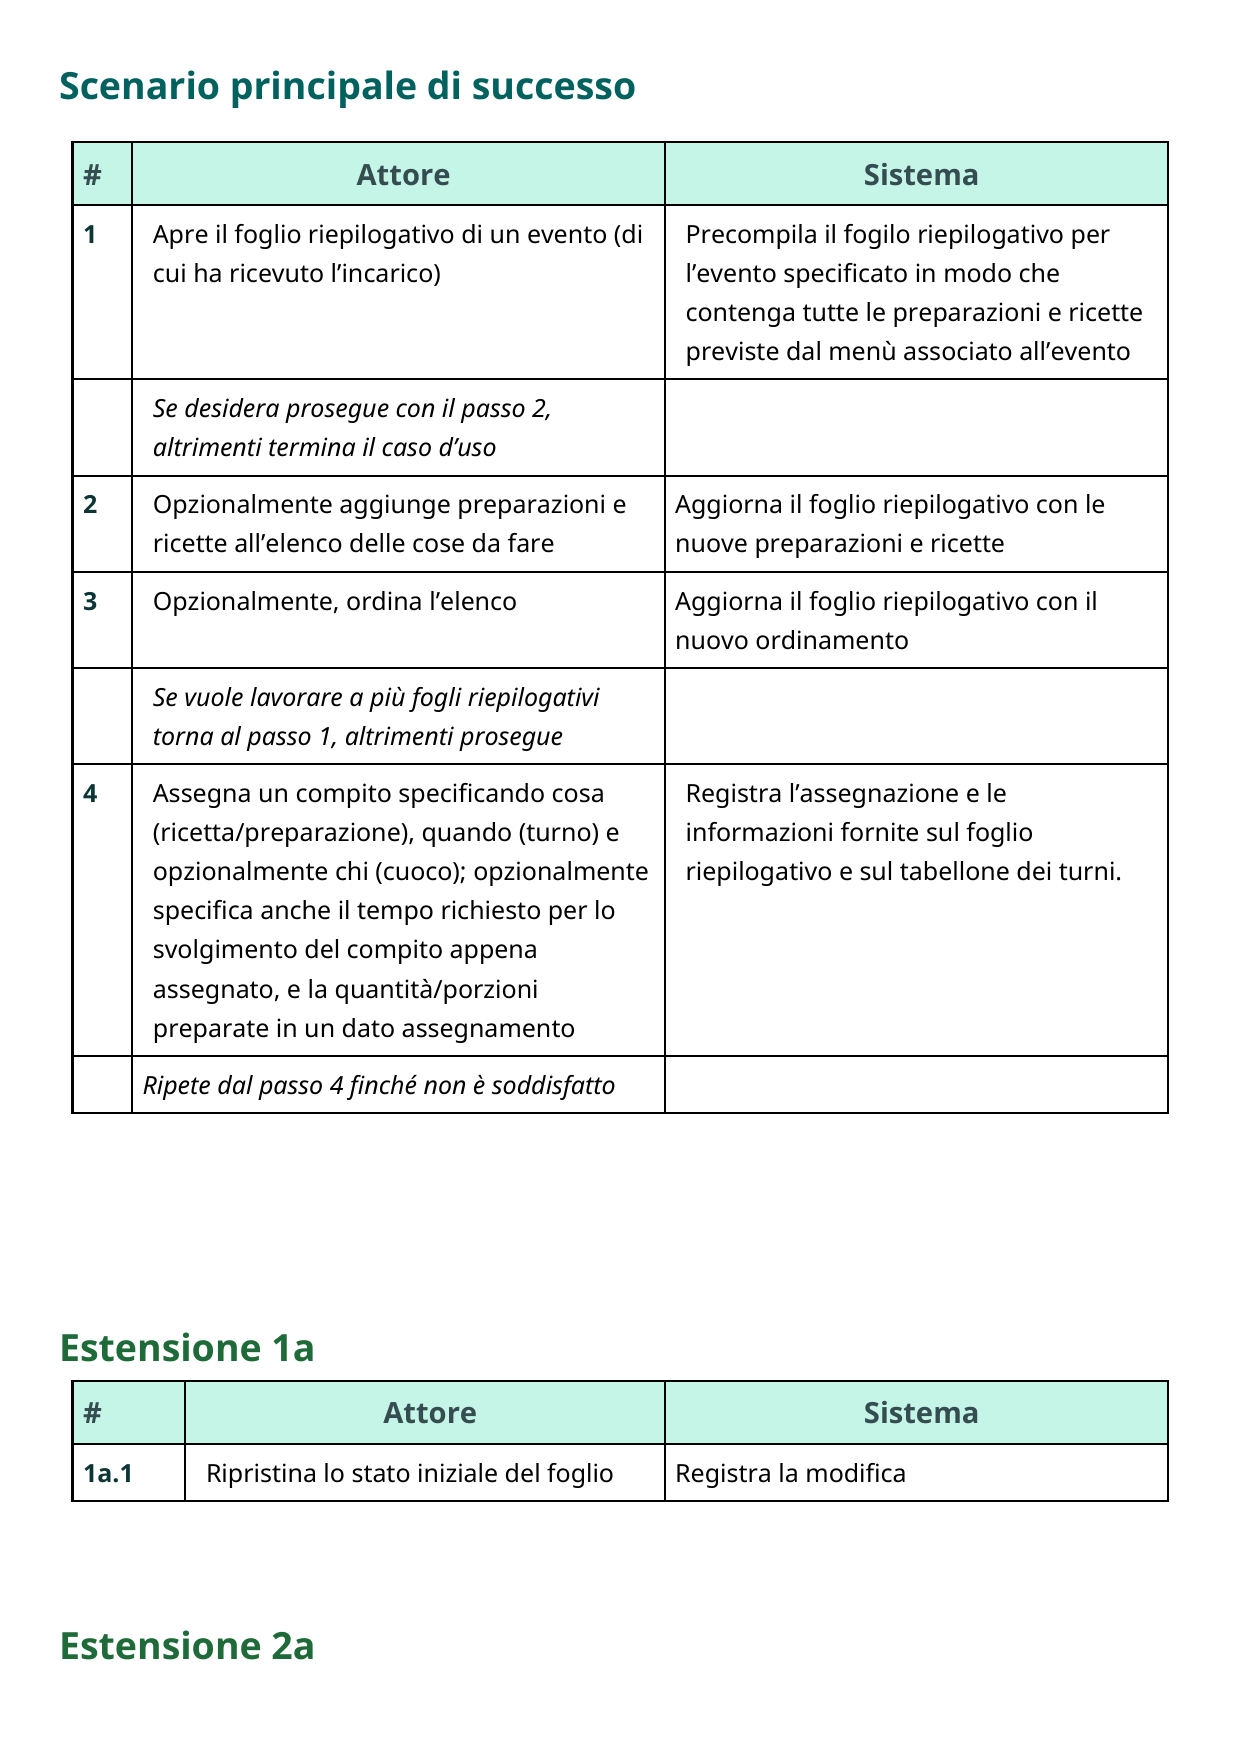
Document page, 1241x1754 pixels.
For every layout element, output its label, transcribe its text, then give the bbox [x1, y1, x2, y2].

table_header # [74, 143, 131, 204]
text Estensione 1a [59, 1322, 1181, 1373]
table_cell Opzionalmente, ordina l’elenco [133, 573, 664, 667]
table_cell Assegna un compito specificando cosa (ricetta/preparazione), quando (turno) e opzionalmente chi (cuoco); opzionalmente specifica anche il tempo richiesto per lo svolgimento del compito appena assegnato, e la quantità/porzioni preparate in un dato assegnamento [133, 765, 664, 1055]
table_cell 1 [74, 206, 131, 378]
table_cell Registra la modifica [666, 1445, 1167, 1500]
table_header # [74, 1382, 184, 1443]
table_header Attore [186, 1382, 664, 1443]
table_cell [74, 380, 131, 474]
table_cell 2 [74, 477, 131, 571]
table_header Sistema [666, 1382, 1167, 1443]
table_cell 4 [74, 765, 131, 1055]
subtitle Scenario principale di successo [59, 59, 1181, 110]
table_cell Precompila il fogilo riepilogativo per l’evento specificato in modo che contenga tutte le preparazioni e ricette previste dal menù associato all’evento [666, 206, 1167, 378]
table_cell 3 [74, 573, 131, 667]
table_cell [666, 1057, 1167, 1112]
table_cell Se vuole lavorare a più fogli riepilogativi torna al passo 1, altrimenti prosegue [133, 669, 664, 763]
table_cell [74, 669, 131, 763]
table_cell [666, 669, 1167, 763]
table_cell Ripete dal passo 4 finché non è soddisfatto [133, 1057, 664, 1112]
table_cell [666, 380, 1167, 474]
text Estensione 2a [59, 1619, 1181, 1670]
table_header Sistema [666, 143, 1167, 204]
table_cell Aggiorna il foglio riepilogativo con il nuovo ordinamento [666, 573, 1167, 667]
table_header Attore [133, 143, 664, 204]
table_cell Ripristina lo stato iniziale del foglio [186, 1445, 664, 1500]
table_cell Aggiorna il foglio riepilogativo con le nuove preparazioni e ricette [666, 477, 1167, 571]
table_cell Opzionalmente aggiunge preparazioni e ricette all’elenco delle cose da fare [133, 477, 664, 571]
table_cell Registra l’assegnazione e le informazioni fornite sul foglio riepilogativo e sul tabellone dei turni. [666, 765, 1167, 1055]
table_cell Apre il foglio riepilogativo di un evento (di cui ha ricevuto l’incarico) [133, 206, 664, 378]
table_cell 1a.1 [74, 1445, 184, 1500]
table_cell Se desidera prosegue con il passo 2, altrimenti termina il caso d’uso [133, 380, 664, 474]
table_cell [74, 1057, 131, 1112]
